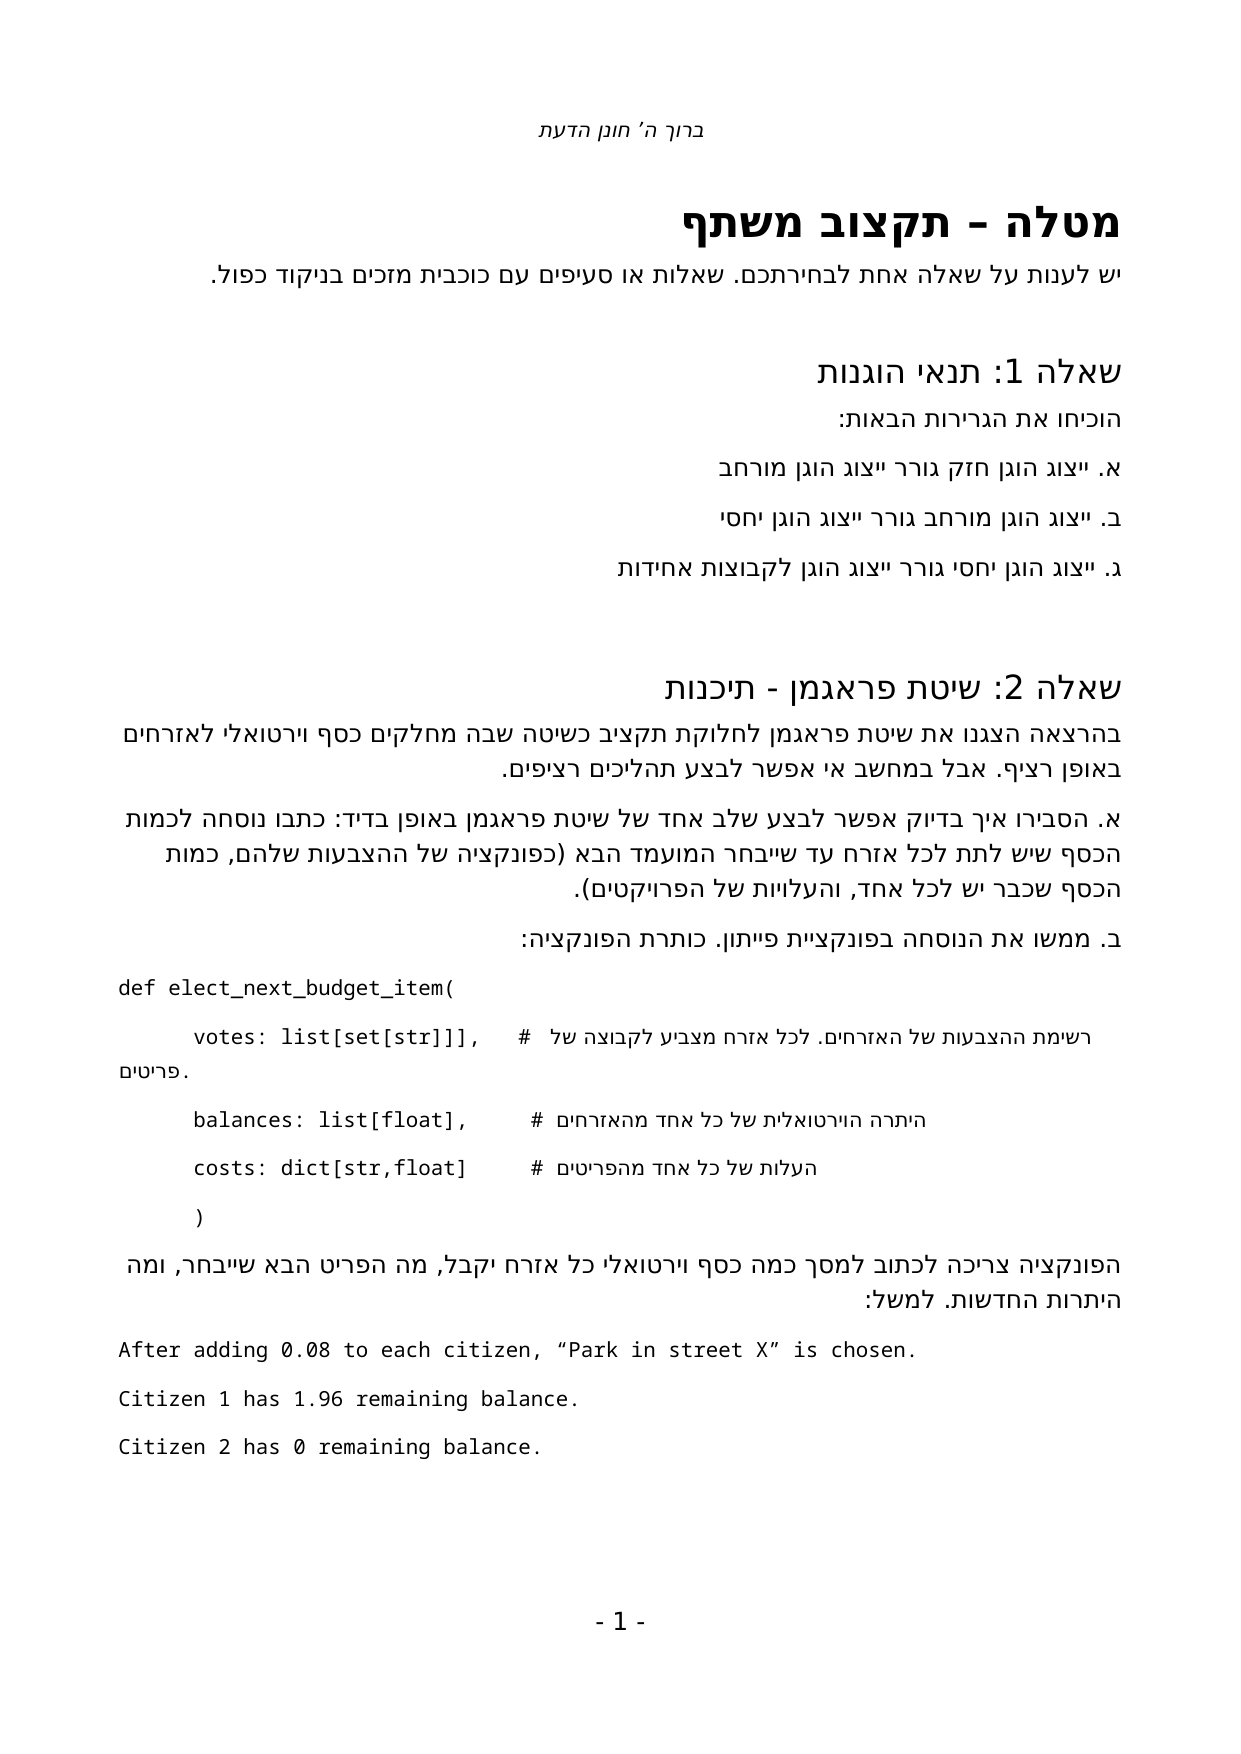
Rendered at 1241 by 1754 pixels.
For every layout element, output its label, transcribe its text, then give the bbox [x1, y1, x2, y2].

text def elect_next_budget_item( [118, 973, 1122, 1002]
text ‫יש לענות על שאלה אחת לבחירתכם. שאלות או סעיפים עם כוכבית‬ מזכים בניקוד כפול. [118, 260, 1122, 289]
text א. הסבירו איך בדיוק אפשר לבצע שלב אחד של שיטת פראגמן באופן בדיד: כתבו נוסחה לכמות הכסף שיש לתת לכל אזרח עד שייבחר המועמד הבא (כפונקציה של ההצבעות שלהם, כמות הכסף שכבר יש לכל אחד, והעלויות של הפרויקטים). [118, 804, 1122, 903]
text ג. ייצוג הוגן יחסי גורר ייצוג הוגן לקבוצות אחידות [118, 553, 1122, 582]
text הפונקציה צריכה לכתוב למסך כמה כסף וירטואלי כל אזרח יקבל, מה הפריט הבא שייבחר, ומה היתרות החדשות. למשל: [118, 1251, 1122, 1315]
text הוכיחו את הגרירות הבאות: [118, 404, 1122, 433]
text votes: list[set[str]]], # רשימת ההצבעות של האזרחים. לכל אזרח מצביע לקבוצה של פריטים. [118, 1022, 1122, 1084]
text balances: list[float], # היתרה הוירטואלית של כל אחד מהאזרחים [118, 1105, 1122, 1133]
subtitle שאלה 2: שיטת פראגמן - תיכנות [118, 668, 1122, 707]
text ב. ייצוג הוגן מורחב גורר ייצוג הוגן יחסי [118, 503, 1122, 532]
subtitle מטלה – תקצוב משתף [118, 197, 1122, 248]
text Citizen 2 has 0 remaining balance. [118, 1432, 1122, 1461]
text costs: dict[str,float] # העלות של כל אחד מהפריטים [118, 1153, 1122, 1182]
text בהרצאה הצגנו את שיטת פראגמן לחלוקת תקציב כשיטה שבה מחלקים כסף וירטואלי לאזרחים באופן רציף. אבל במחשב אי אפשר לבצע תהליכים רציפים. [118, 719, 1122, 784]
text ) [118, 1202, 1122, 1230]
text Citizen 1 has 1.96 remaining balance. [118, 1384, 1122, 1412]
text ב. ממשו את הנוסחה בפונקציית פייתון. כותרת הפונקציה: [118, 924, 1122, 953]
subtitle שאלה 1: תנאי הוגנות [118, 353, 1122, 392]
text א. ייצוג הוגן חזק גורר ייצוג הוגן מורחב [118, 454, 1122, 483]
text After adding 0.08 to each citizen, “Park in street X” is chosen. [118, 1335, 1122, 1364]
